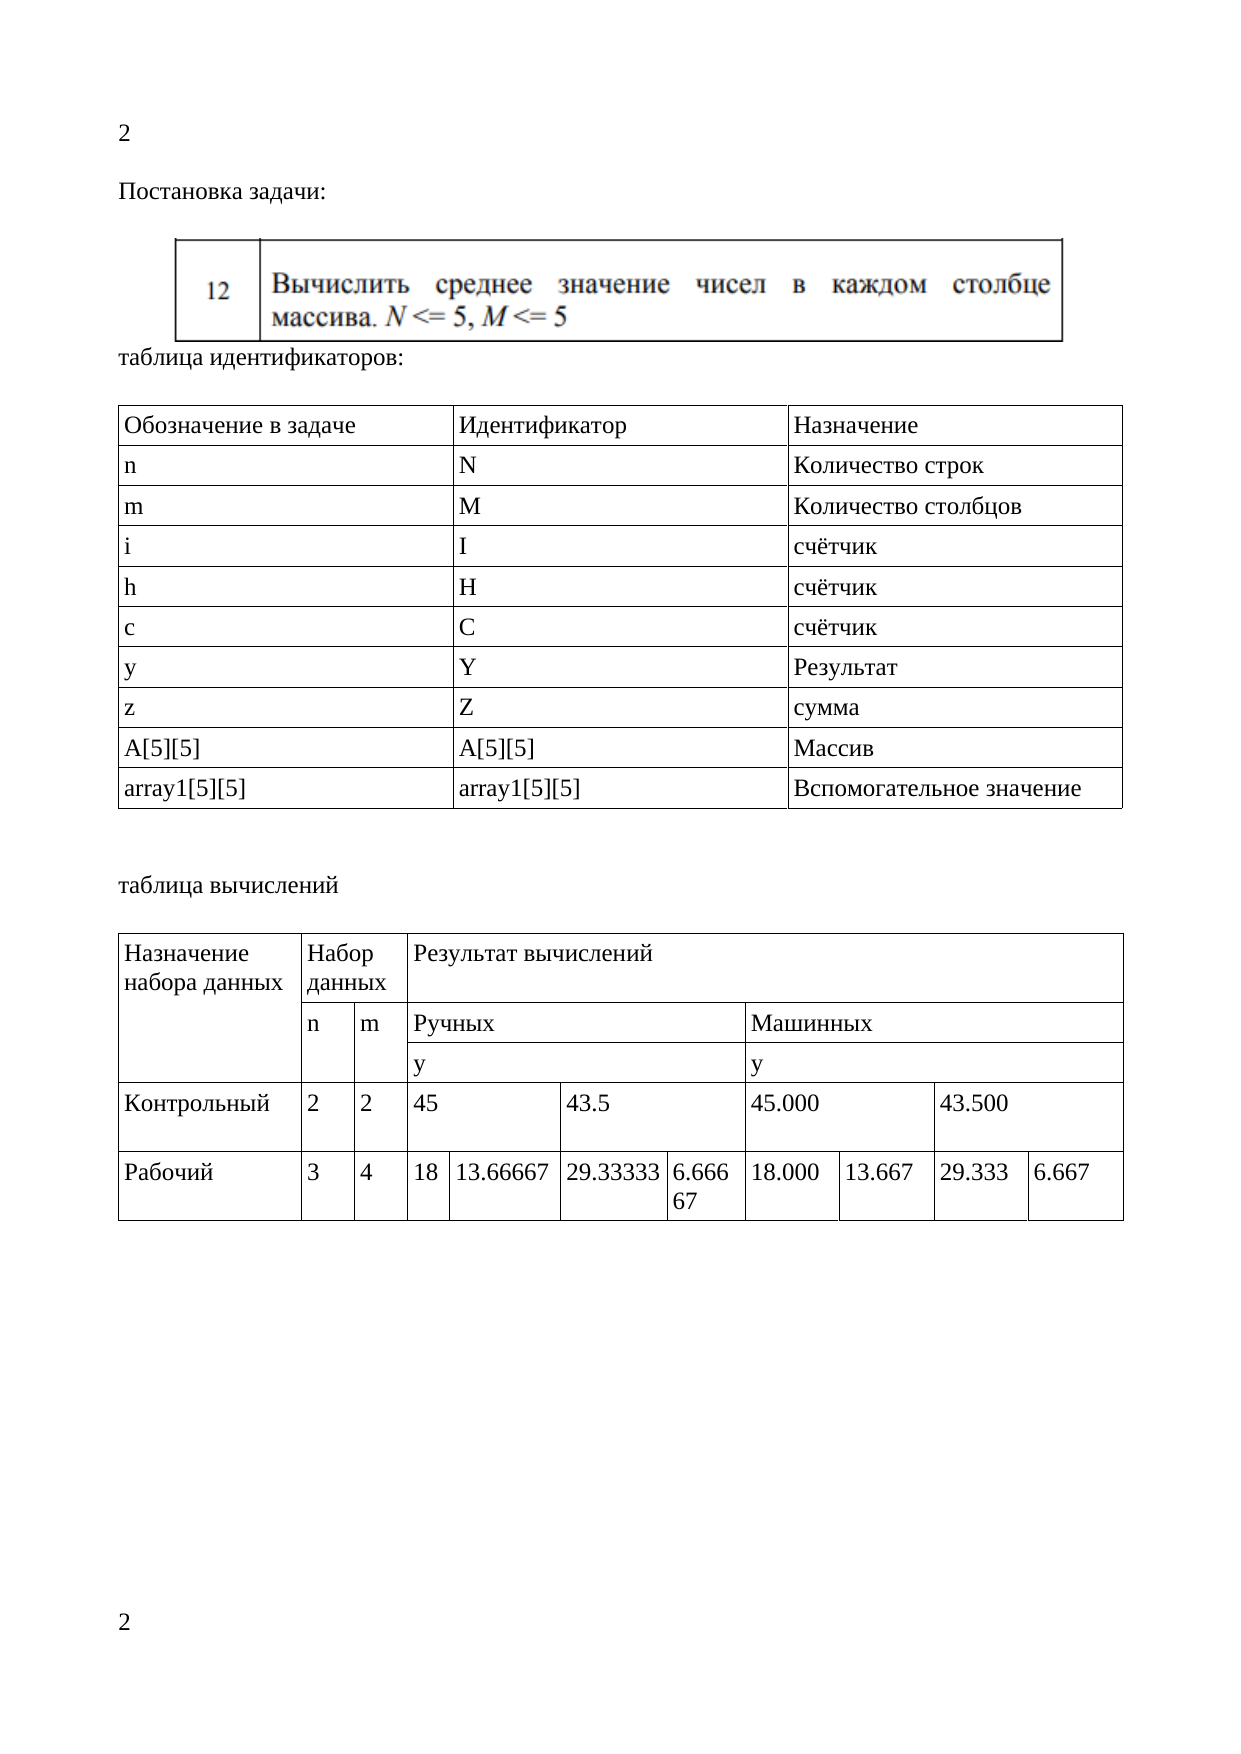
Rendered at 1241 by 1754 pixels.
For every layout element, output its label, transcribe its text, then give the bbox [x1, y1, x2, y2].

table_cell сумма [789, 688, 1122, 727]
table_cell 4 [355, 1152, 407, 1220]
table_cell N [454, 446, 787, 485]
table_cell A[5][5] [119, 728, 453, 767]
table_cell 45 [408, 1083, 560, 1151]
table_cell 13.66667 [450, 1152, 560, 1220]
table_cell y [119, 647, 453, 687]
table_cell Количество строк [789, 446, 1122, 485]
table_cell счётчик [789, 607, 1122, 646]
table_cell 18 [408, 1152, 449, 1220]
table_cell Контрольный [119, 1083, 301, 1151]
table_cell 2 [302, 1083, 354, 1151]
table_cell array1[5][5] [454, 768, 787, 808]
table_header Назначение набора данных [119, 934, 301, 1082]
table_cell h [119, 567, 453, 606]
table_cell Y [454, 647, 787, 687]
table_cell 45.000 [746, 1083, 934, 1151]
table_header Обозначение в задаче [119, 406, 453, 445]
table_cell 6.66667 [668, 1152, 745, 1220]
table_cell 29.33333 [561, 1152, 667, 1220]
table_cell 3 [302, 1152, 354, 1220]
table_cell M [454, 486, 787, 525]
table_cell Ручных [408, 1003, 745, 1042]
table_cell Результат [789, 647, 1122, 687]
table_cell счётчик [789, 526, 1122, 566]
table_cell c [119, 607, 453, 646]
table_cell 2 [355, 1083, 407, 1151]
text Постановка задачи: [118, 176, 1122, 205]
table_cell n [119, 446, 453, 485]
table_cell n [302, 1003, 354, 1082]
table_cell 6.667 [1029, 1152, 1123, 1220]
table_header Результат вычислений [408, 934, 1123, 1002]
table_cell y [746, 1043, 1123, 1082]
table_cell A[5][5] [454, 728, 787, 767]
table_cell 13.667 [840, 1152, 934, 1220]
table_cell i [119, 526, 453, 566]
table_cell 43.5 [561, 1083, 745, 1151]
table_cell Массив [789, 728, 1122, 767]
table_header Назначение [789, 406, 1122, 445]
table_cell array1[5][5] [119, 768, 453, 808]
table_cell Машинных [746, 1003, 1123, 1042]
table_cell I [454, 526, 787, 566]
table_cell m [355, 1003, 407, 1082]
table_cell Рабочий [119, 1152, 301, 1220]
table_cell m [119, 486, 453, 525]
table_cell y [408, 1043, 745, 1082]
table_cell C [454, 607, 787, 646]
table_cell Z [454, 688, 787, 727]
table_header Набор данных [302, 934, 407, 1002]
table_cell 43.500 [935, 1083, 1123, 1151]
table_cell Вспомогательное значение [789, 768, 1122, 808]
table_cell Количество столбцов [789, 486, 1122, 525]
table_cell H [454, 567, 787, 606]
table_cell счётчик [789, 567, 1122, 606]
table_cell 29.333 [935, 1152, 1027, 1220]
table_cell 18.000 [746, 1152, 838, 1220]
text таблица идентификаторов: [118, 239, 1122, 371]
table_header Идентификатор [454, 406, 787, 445]
text таблица вычислений [118, 870, 1122, 899]
picture [172, 238, 1068, 342]
table_cell z [119, 688, 453, 727]
